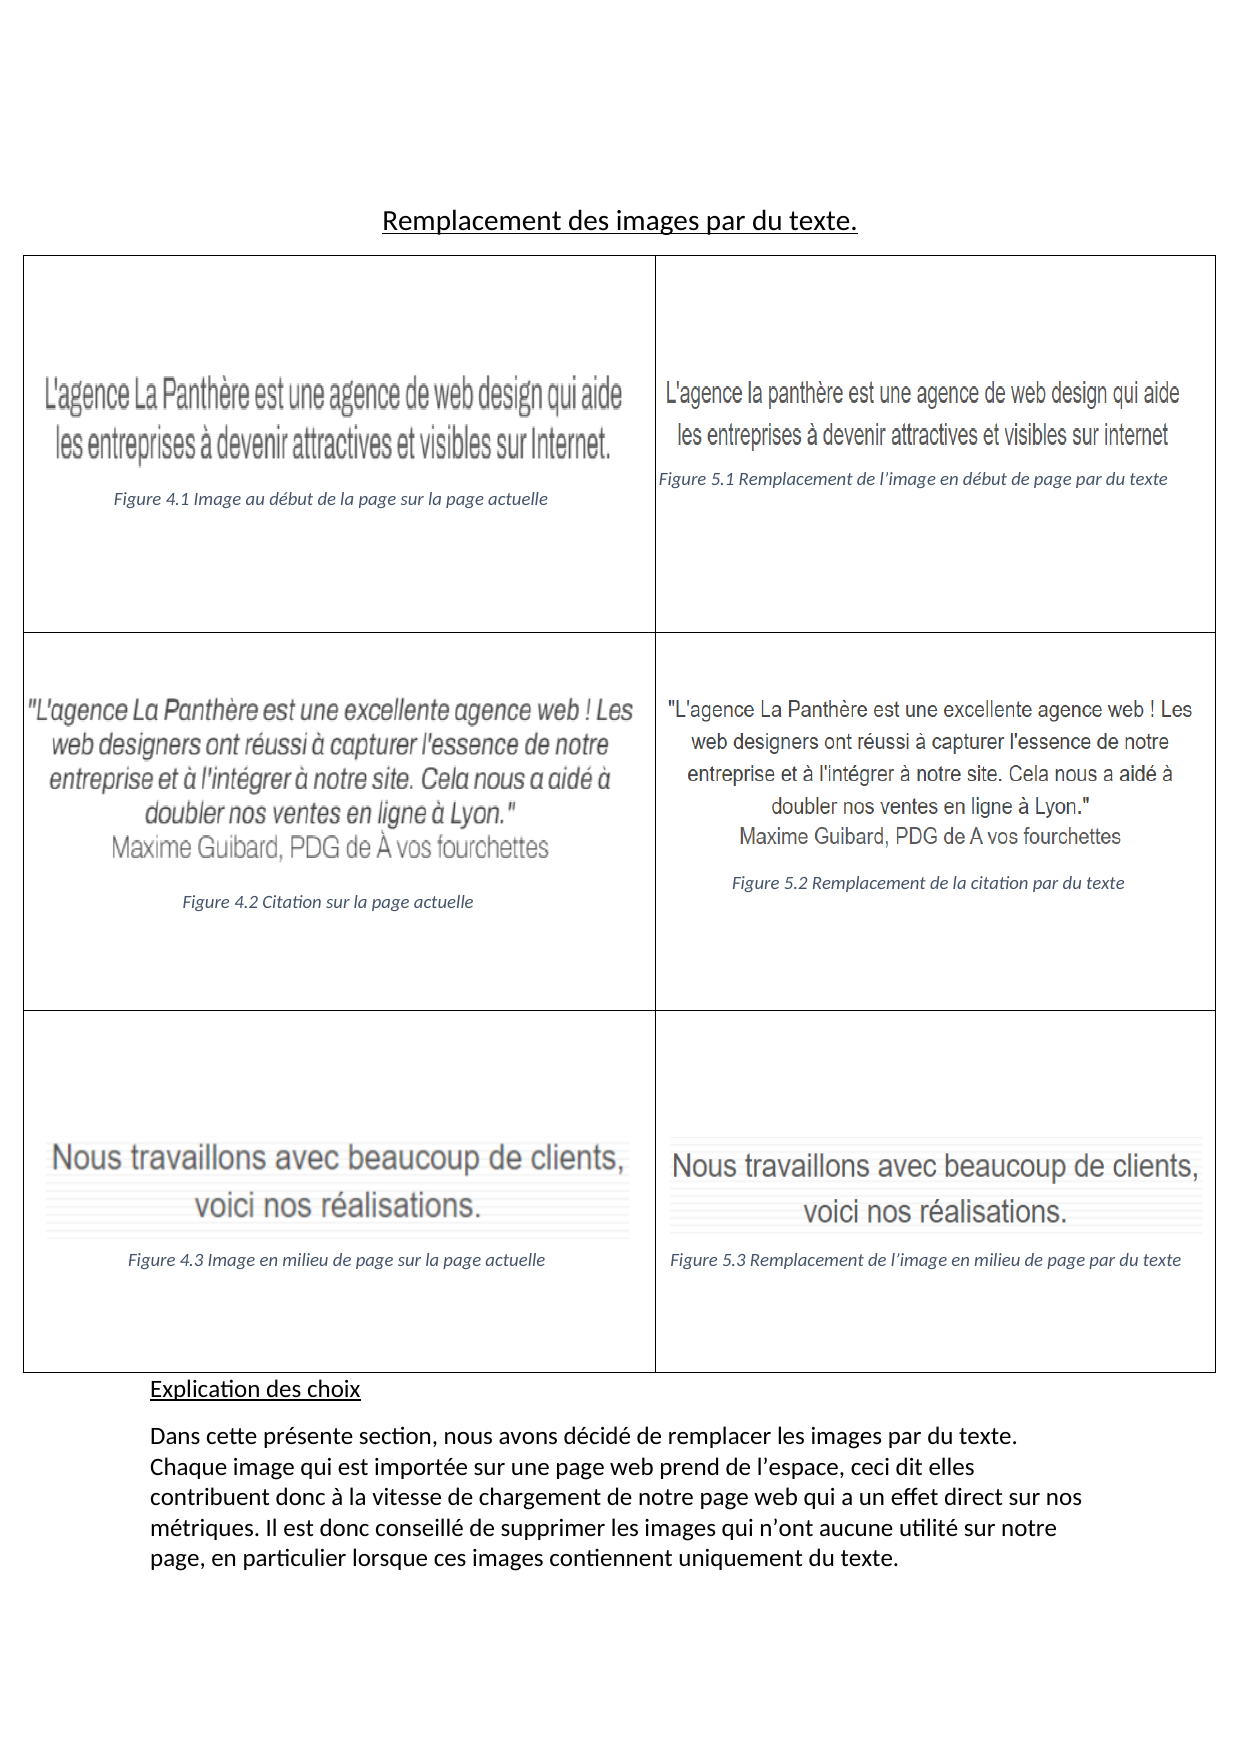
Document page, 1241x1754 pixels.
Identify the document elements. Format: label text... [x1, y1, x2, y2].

table_header [24, 256, 655, 632]
table_cell [656, 633, 1215, 1010]
table_cell [24, 633, 655, 1010]
table_cell [24, 1011, 655, 1372]
table_header [656, 256, 1215, 632]
text Explication des choix [150, 1373, 1090, 1403]
text Remplacement des images par du texte. [150, 202, 1090, 238]
text Dans cette présente section, nous avons décidé de remplacer les images par du texte. Chaque image qui est importée sur une page web prend de l’espace, ceci dit elles contribuent donc à la vitesse de chargement de notre page web qui a un effet direct sur nos métriques. Il est donc conseillé de supprimer les images qui n’ont aucune utilité sur notre page, en particulier lorsque ces images contiennent uniquement du texte. [150, 1420, 1090, 1573]
table_cell [656, 1011, 1215, 1372]
